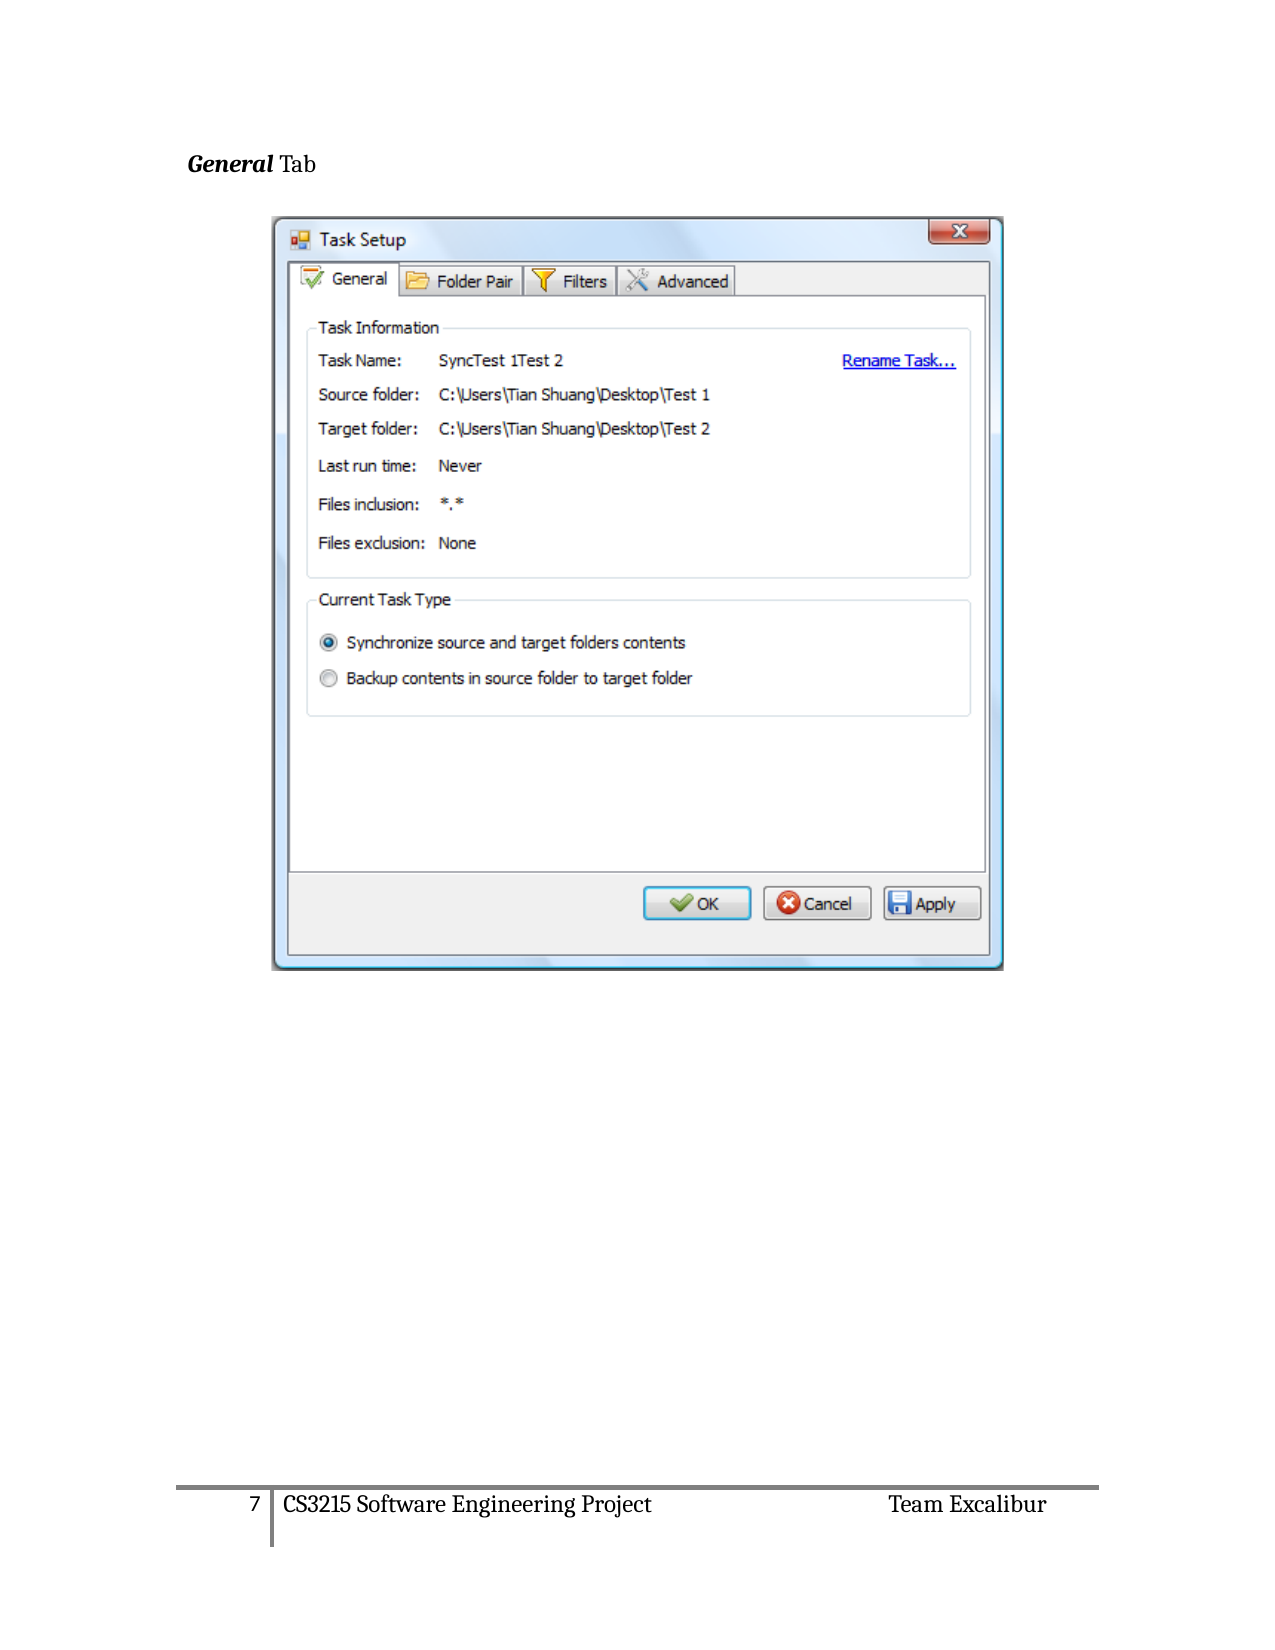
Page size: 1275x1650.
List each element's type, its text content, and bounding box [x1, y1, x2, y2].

text General Tab [187, 150, 1087, 179]
picture [271, 216, 1004, 971]
